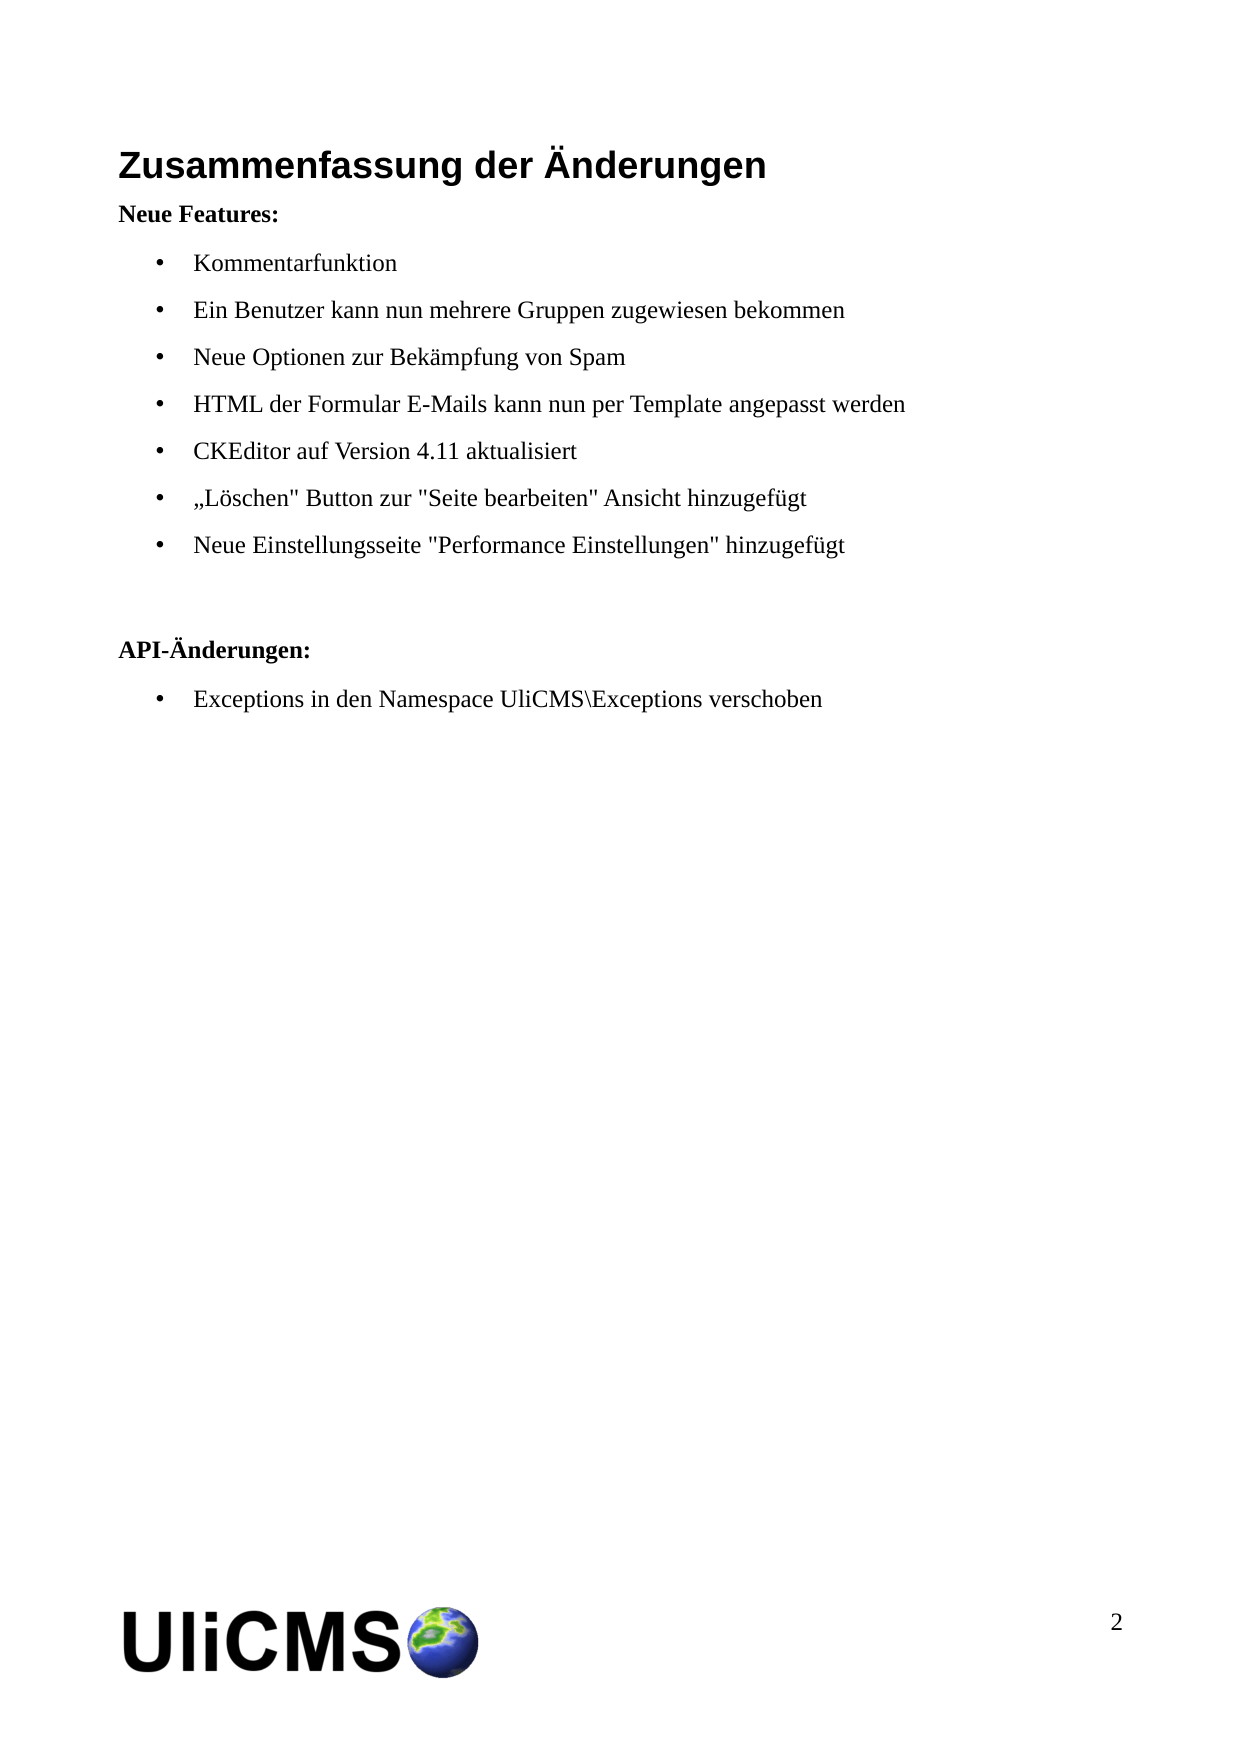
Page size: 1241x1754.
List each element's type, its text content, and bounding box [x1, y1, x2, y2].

list Kommentarfunktion [156, 248, 1123, 277]
picture [118, 1607, 479, 1681]
list Neue Einstellungsseite "Performance Einstellungen" hinzugefügt [156, 530, 1123, 559]
text API-Änderungen: [118, 635, 1123, 663]
list „Löschen" Button zur "Seite bearbeiten" Ansicht hinzugefügt [156, 483, 1123, 512]
list CKEditor auf Version 4.11 aktualisiert [156, 436, 1123, 465]
list Neue Optionen zur Bekämpfung von Spam [156, 342, 1123, 371]
list Ein Benutzer kann nun mehrere Gruppen zugewiesen bekommen [156, 295, 1123, 324]
list Exceptions in den Namespace UliCMS\Exceptions verschoben [156, 684, 1123, 712]
text Neue Features: [118, 199, 1123, 228]
list HTML der Formular E-Mails kann nun per Template angepasst werden [156, 389, 1123, 418]
